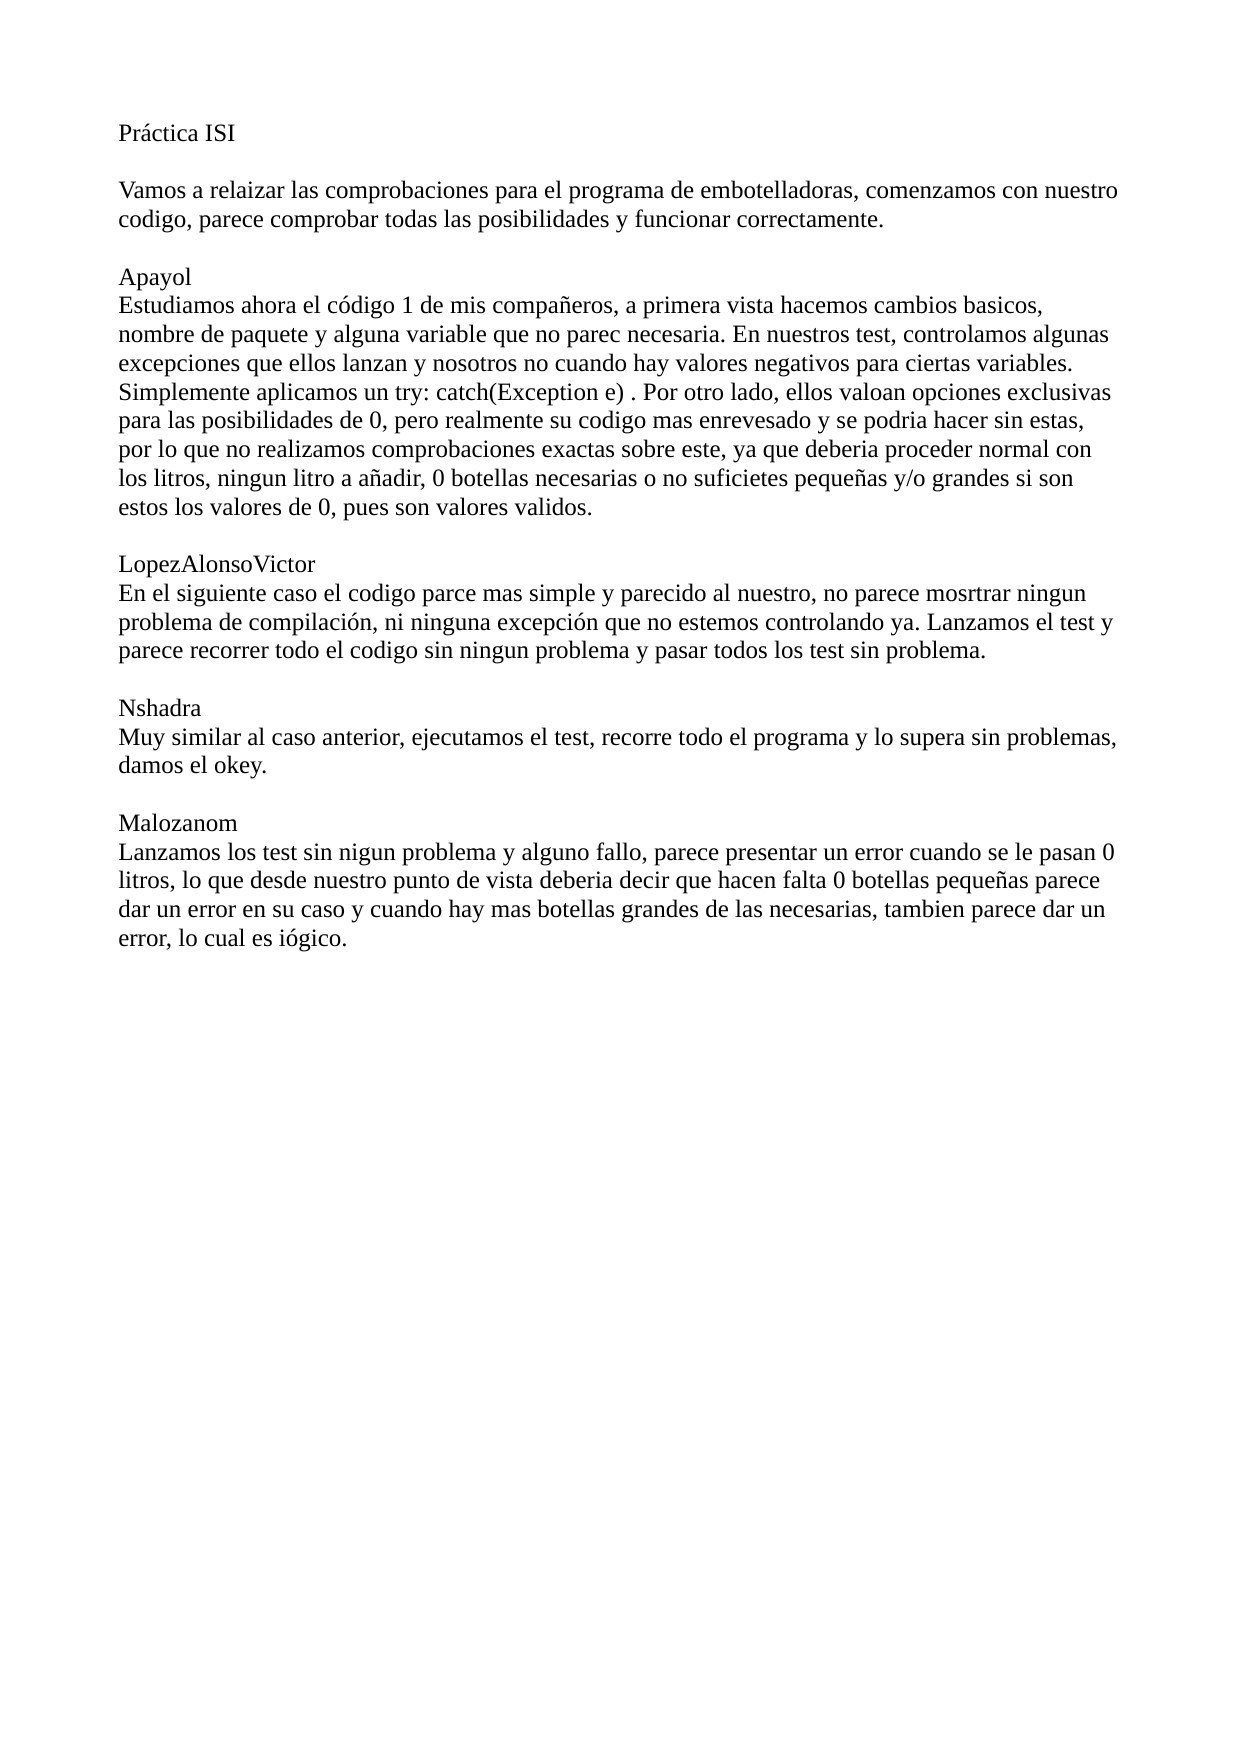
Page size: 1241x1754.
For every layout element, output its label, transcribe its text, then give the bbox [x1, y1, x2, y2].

text Lanzamos los test sin nigun problema y alguno fallo, parece presentar un error cuando se le pasan 0 litros, lo que desde nuestro punto de vista deberia decir que hacen falta 0 botellas pequeñas parece dar un error en su caso y cuando hay mas botellas grandes de las necesarias, tambien parece dar un error, lo cual es iógico. [118, 837, 1122, 952]
text Simplemente aplicamos un try: catch(Exception e) . Por otro lado, ellos valoan opciones exclusivas para las posibilidades de 0, pero realmente su codigo mas enrevesado y se podria hacer sin estas, por lo que no realizamos comprobaciones exactas sobre este, ya que deberia proceder normal con los litros, ningun litro a añadir, 0 botellas necesarias o no suficietes pequeñas y/o grandes si son estos los valores de 0, pues son valores validos. [118, 377, 1122, 521]
text LopezAlonsoVictor [118, 549, 1122, 578]
text Práctica ISI [118, 118, 1122, 147]
text Estudiamos ahora el código 1 de mis compañeros, a primera vista hacemos cambios basicos, nombre de paquete y alguna variable que no parec necesaria. En nuestros test, controlamos algunas excepciones que ellos lanzan y nosotros no cuando hay valores negativos para ciertas variables. [118, 291, 1122, 377]
text Malozanom [118, 808, 1122, 837]
text Nshadra [118, 693, 1122, 722]
text Vamos a relaizar las comprobaciones para el programa de embotelladoras, comenzamos con nuestro codigo, parece comprobar todas las posibilidades y funcionar correctamente. [118, 176, 1122, 233]
text Muy similar al caso anterior, ejecutamos el test, recorre todo el programa y lo supera sin problemas, damos el okey. [118, 722, 1122, 779]
text Apayol [118, 262, 1122, 291]
text En el siguiente caso el codigo parce mas simple y parecido al nuestro, no parece mosrtrar ningun problema de compilación, ni ninguna excepción que no estemos controlando ya. Lanzamos el test y parece recorrer todo el codigo sin ningun problema y pasar todos los test sin problema. [118, 578, 1122, 664]
